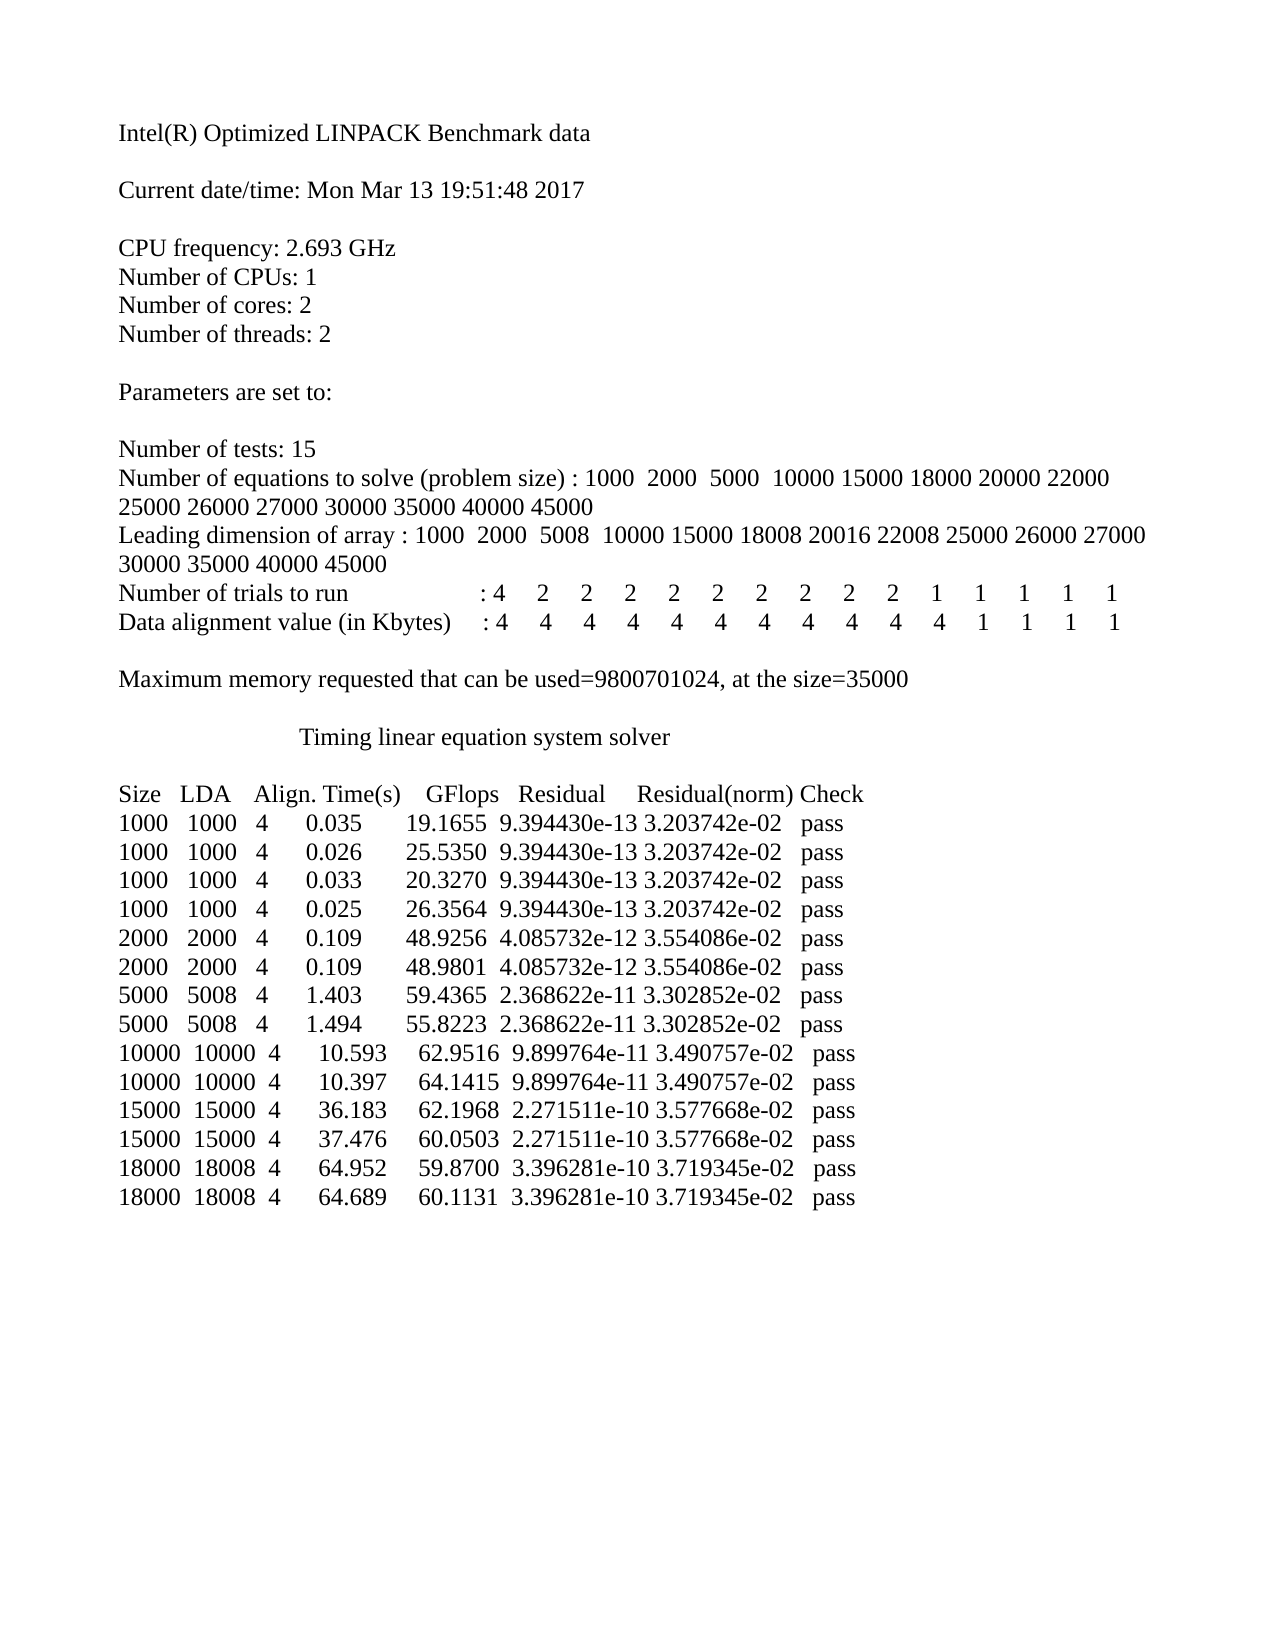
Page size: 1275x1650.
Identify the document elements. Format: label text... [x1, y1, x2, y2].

text 18000 18008 4 64.689 60.1131 3.396281e-10 3.719345e-02 pass [118, 1182, 1157, 1211]
text Number of tests: 15 [118, 434, 1157, 463]
text 10000 10000 4 10.593 62.9516 9.899764e-11 3.490757e-02 pass [118, 1038, 1157, 1067]
text Number of cores: 2 [118, 291, 1157, 319]
text 5000 5008 4 1.494 55.8223 2.368622e-11 3.302852e-02 pass [118, 1009, 1157, 1038]
text Leading dimension of array : 1000 2000 5008 10000 15000 18008 20016 22008 25000 26000 27000 30000 35000 40000 45000 [118, 521, 1157, 578]
text 1000 1000 4 0.033 20.3270 9.394430e-13 3.203742e-02 pass [118, 866, 1157, 894]
text 1000 1000 4 0.035 19.1655 9.394430e-13 3.203742e-02 pass [118, 808, 1157, 837]
text Intel(R) Optimized LINPACK Benchmark data [118, 118, 1157, 147]
text 18000 18008 4 64.952 59.8700 3.396281e-10 3.719345e-02 pass [118, 1153, 1157, 1182]
text Data alignment value (in Kbytes) : 4 4 4 4 4 4 4 4 4 4 4 1 1 1 1 [118, 607, 1157, 636]
text 1000 1000 4 0.026 25.5350 9.394430e-13 3.203742e-02 pass [118, 837, 1157, 866]
text Size LDA Align. Time(s) GFlops Residual Residual(norm) Check [118, 779, 1157, 808]
text Current date/time: Mon Mar 13 19:51:48 2017 [118, 176, 1157, 204]
text Number of trials to run : 4 2 2 2 2 2 2 2 2 2 1 1 1 1 1 [118, 578, 1157, 607]
text 10000 10000 4 10.397 64.1415 9.899764e-11 3.490757e-02 pass [118, 1067, 1157, 1096]
text 15000 15000 4 37.476 60.0503 2.271511e-10 3.577668e-02 pass [118, 1124, 1157, 1153]
text 2000 2000 4 0.109 48.9801 4.085732e-12 3.554086e-02 pass [118, 952, 1157, 981]
text Timing linear equation system solver [118, 722, 1157, 751]
text Parameters are set to: [118, 377, 1157, 406]
text CPU frequency: 2.693 GHz [118, 233, 1157, 262]
text Number of threads: 2 [118, 319, 1157, 348]
text 2000 2000 4 0.109 48.9256 4.085732e-12 3.554086e-02 pass [118, 923, 1157, 952]
text Maximum memory requested that can be used=9800701024, at the size=35000 [118, 664, 1157, 693]
text 5000 5008 4 1.403 59.4365 2.368622e-11 3.302852e-02 pass [118, 981, 1157, 1009]
text Number of equations to solve (problem size) : 1000 2000 5000 10000 15000 18000 20000 22000 25000 26000 27000 30000 35000 40000 45000 [118, 463, 1157, 521]
text Number of CPUs: 1 [118, 262, 1157, 291]
text 15000 15000 4 36.183 62.1968 2.271511e-10 3.577668e-02 pass [118, 1096, 1157, 1124]
text 1000 1000 4 0.025 26.3564 9.394430e-13 3.203742e-02 pass [118, 894, 1157, 923]
